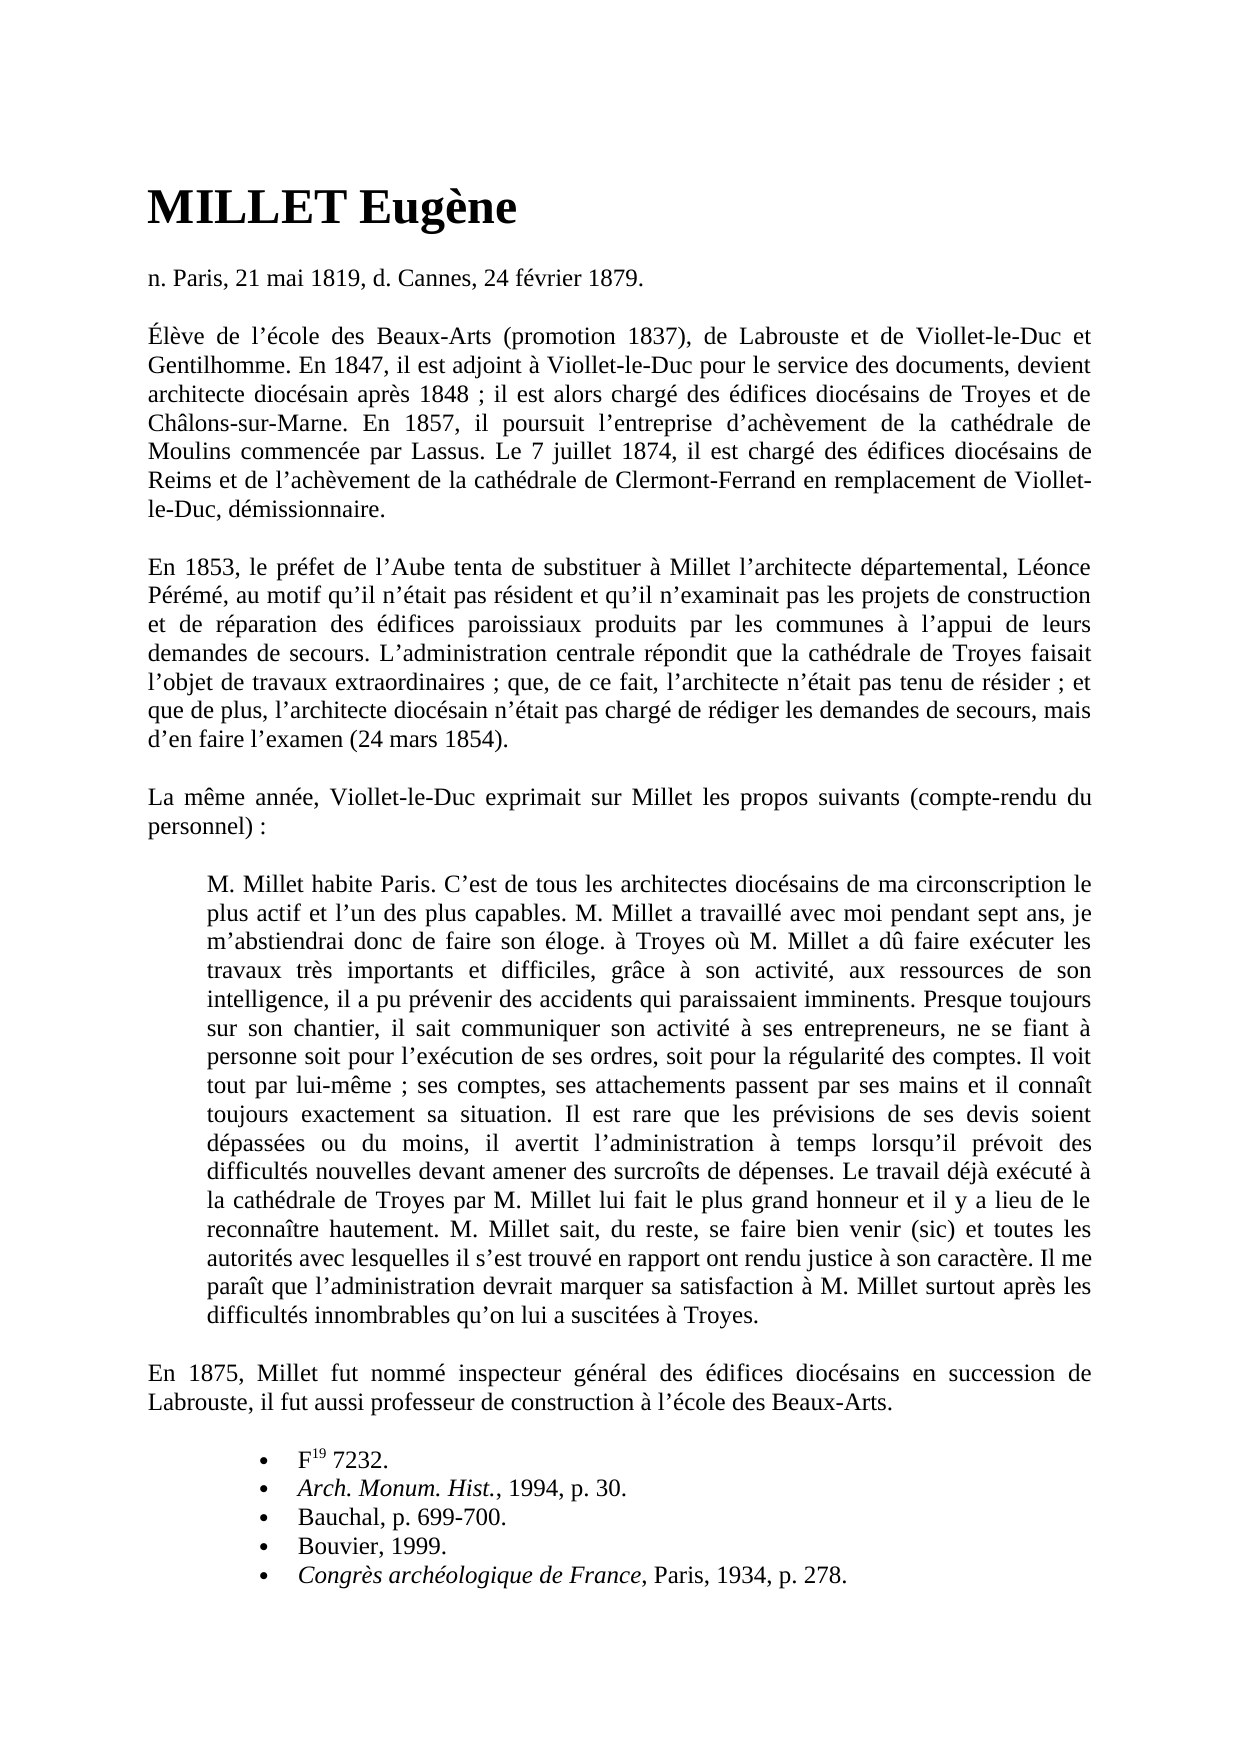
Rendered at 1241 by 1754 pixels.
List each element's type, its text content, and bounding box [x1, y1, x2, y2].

text La même année, Viollet-le-Duc exprimait sur Millet les propos suivants (compte-rendu du personnel) : [148, 782, 1093, 840]
text En 1875, Millet fut nommé inspecteur général des édifices diocésains en succession de Labrouste, il fut aussi professeur de construction à l’école des Beaux-Arts. [148, 1358, 1093, 1416]
text En 1853, le préfet de l’Aube tenta de substituer à Millet l’architecte départemental, Léonce Pérémé, au motif qu’il n’était pas résident et qu’il n’examinait pas les projets de construction et de réparation des édifices paroissiaux produits par les communes à l’appui de leurs demandes de secours. L’administration centrale répondit que la cathédrale de Troyes faisait l’objet de travaux extraordinaires ; que, de ce fait, l’architecte n’était pas tenu de résider ; et que de plus, l’architecte diocésain n’était pas chargé de rédiger les demandes de secours, mais d’en faire l’examen (24 mars 1854). [148, 552, 1093, 753]
subtitle MILLET Eugène [148, 177, 1093, 234]
list F19 7232. [260, 1445, 1093, 1473]
text n. Paris, 21 mai 1819, d. Cannes, 24 février 1879. [148, 263, 1093, 292]
text M. Millet habite Paris. C’est de tous les architectes diocésains de ma circonscription le plus actif et l’un des plus capables. M. Millet a travaillé avec moi pendant sept ans, je m’abstiendrai donc de faire son éloge. à Troyes où M. Millet a dû faire exécuter les travaux très importants et difficiles, grâce à son activité, aux ressources de son intelligence, il a pu prévenir des accidents qui paraissaient imminents. Presque toujours sur son chantier, il sait communiquer son activité à ses entrepreneurs, ne se fiant à personne soit pour l’exécution de ses ordres, soit pour la régularité des comptes. Il voit tout par lui-même ; ses comptes, ses attachements passent par ses mains et il connaît toujours exactement sa situation. Il est rare que les prévisions de ses devis soient dépassées ou du moins, il avertit l’administration à temps lorsqu’il prévoit des difficultés nouvelles devant amener des surcroîts de dépenses. Le travail déjà exécuté à la cathédrale de Troyes par M. Millet lui fait le plus grand honneur et il y a lieu de le reconnaître hautement. M. Millet sait, du reste, se faire bien venir (sic) et toutes les autorités avec lesquelles il s’est trouvé en rapport ont rendu justice à son caractère. Il me paraît que l’administration devrait marquer sa satisfaction à M. Millet surtout après les difficultés innombrables qu’on lui a suscitées à Troyes. [207, 869, 1093, 1329]
list Arch. Monum. Hist., 1994, p. 30. [260, 1473, 1093, 1502]
list Congrès archéologique de France, Paris, 1934, p. 278. [260, 1560, 1093, 1588]
list Bauchal, p. 699-700. [260, 1502, 1093, 1531]
text Élève de l’école des Beaux-Arts (promotion 1837), de Labrouste et de Viollet-le-Duc et Gentilhomme. En 1847, il est adjoint à Viollet-le-Duc pour le service des documents, devient architecte diocésain après 1848 ; il est alors chargé des édifices diocésains de Troyes et de Châlons-sur-Marne. En 1857, il poursuit l’entreprise d’achèvement de la cathédrale de Moulins commencée par Lassus. Le 7 juillet 1874, il est chargé des édifices diocésains de Reims et de l’achèvement de la cathédrale de Clermont-Ferrand en remplacement de Viollet-le-Duc, démissionnaire. [148, 321, 1093, 523]
list Bouvier, 1999. [260, 1531, 1093, 1560]
